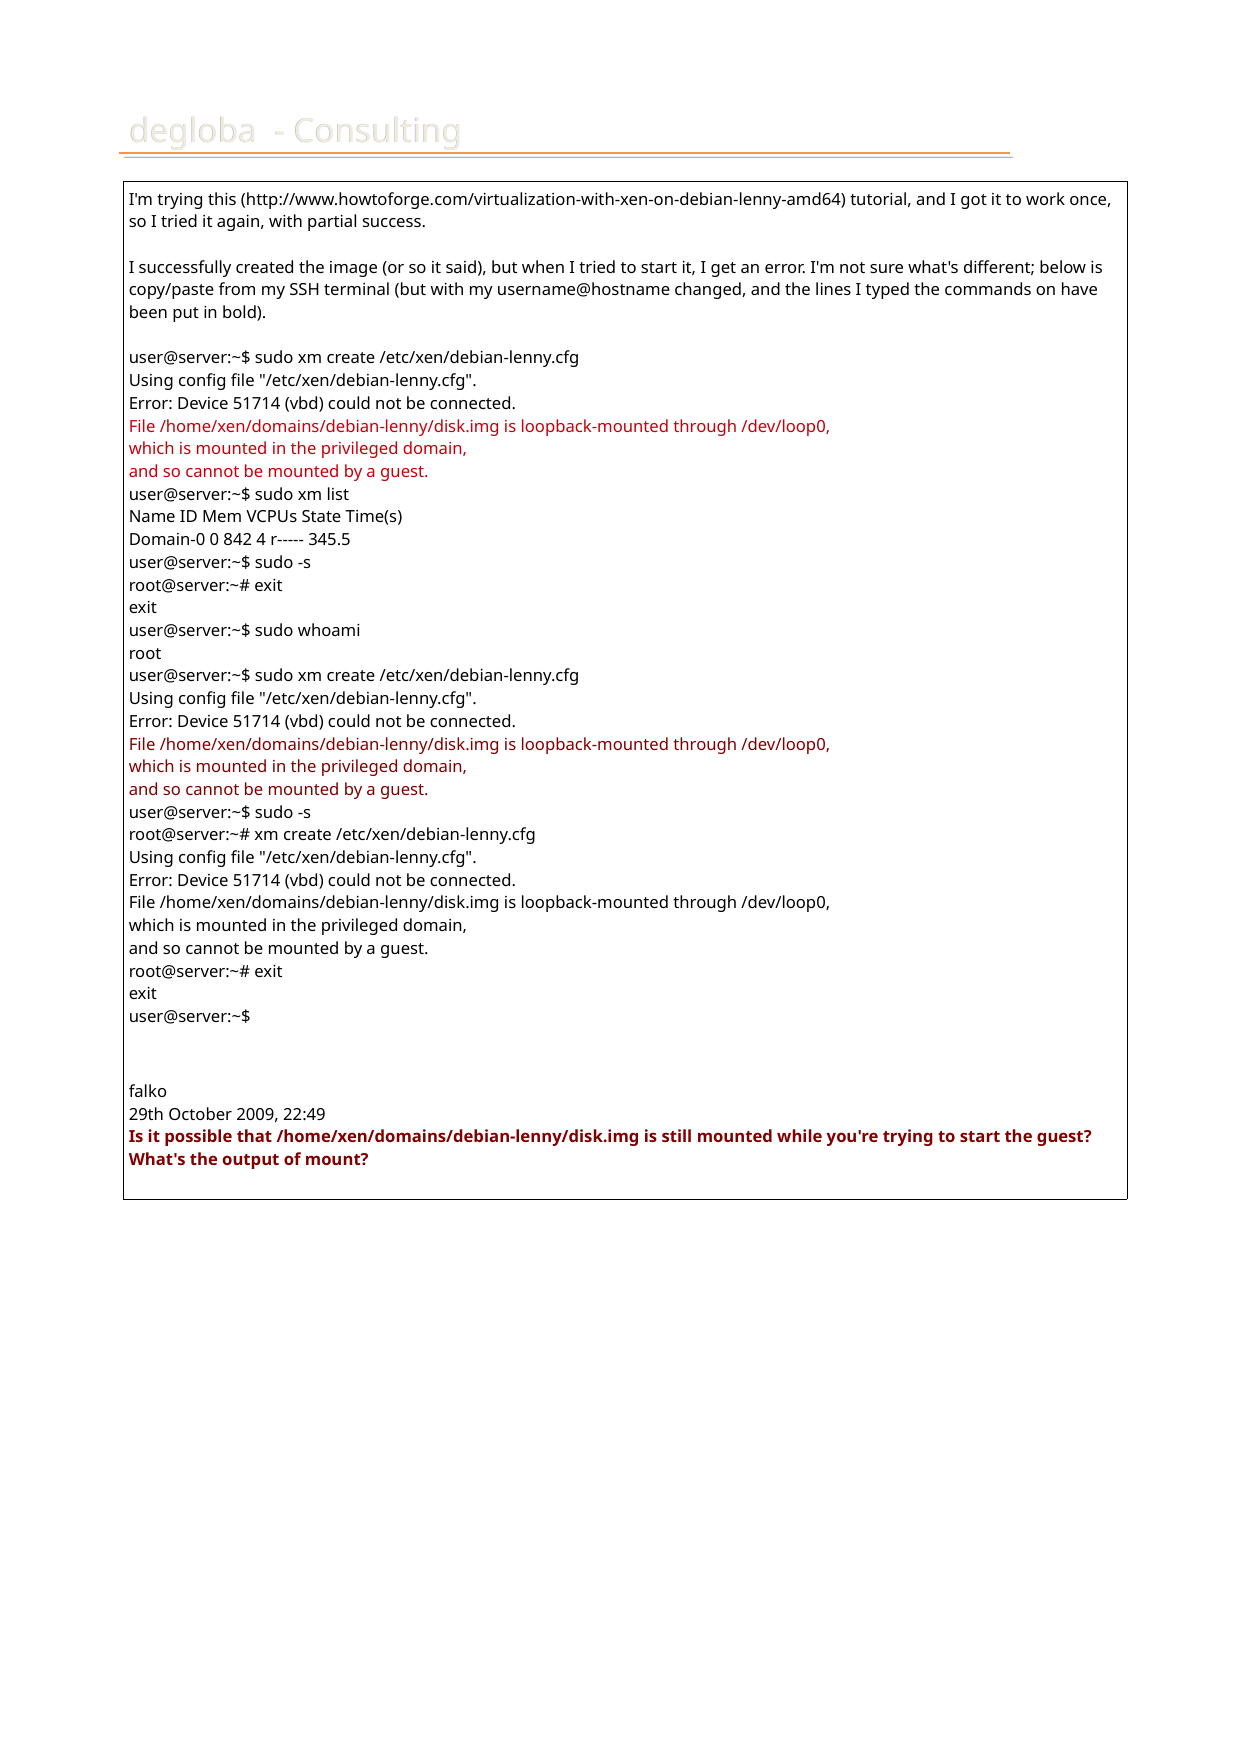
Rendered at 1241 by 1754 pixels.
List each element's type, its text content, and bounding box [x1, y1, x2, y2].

table_cell I'm trying this (http://www.howtoforge.com/virtualization-with-xen-on-debian-lenny-amd64) tutorial, and I got it to work once, so I tried it again, with partial success. I successfully created the image (or so it said), but when I tried to start it, I get an error. I'm not sure what's different; below is copy/paste from my SSH terminal (but with my username@hostname changed, and the lines I typed the commands on have been put in bold). user@server:~$ sudo xm create /etc/xen/debian-lenny.cfg Using config file "/etc/xen/debian-lenny.cfg". Error: Device 51714 (vbd) could not be connected. File /home/xen/domains/debian-lenny/disk.img is loopback-mounted through /dev/loop0, which is mounted in the privileged domain, and so cannot be mounted by a guest. user@server:~$ sudo xm list Name ID Mem VCPUs State Time(s) Domain-0 0 842 4 r----- 345.5 user@server:~$ sudo -s root@server:~# exit exit user@server:~$ sudo whoami root user@server:~$ sudo xm create /etc/xen/debian-lenny.cfg Using config file "/etc/xen/debian-lenny.cfg". Error: Device 51714 (vbd) could not be connected. File /home/xen/domains/debian-lenny/disk.img is loopback-mounted through /dev/loop0, which is mounted in the privileged domain, and so cannot be mounted by a guest. user@server:~$ sudo -s root@server:~# xm create /etc/xen/debian-lenny.cfg Using config file "/etc/xen/debian-lenny.cfg". Error: Device 51714 (vbd) could not be connected. File /home/xen/domains/debian-lenny/disk.img is loopback-mounted through /dev/loop0, which is mounted in the privileged domain, and so cannot be mounted by a guest. root@server:~# exit exit user@server:~$ falko 29th October 2009, 22:49 Is it possible that /home/xen/domains/debian-lenny/disk.img is still mounted while you're trying to start the guest? What's the output of mount? [124, 182, 1127, 1199]
